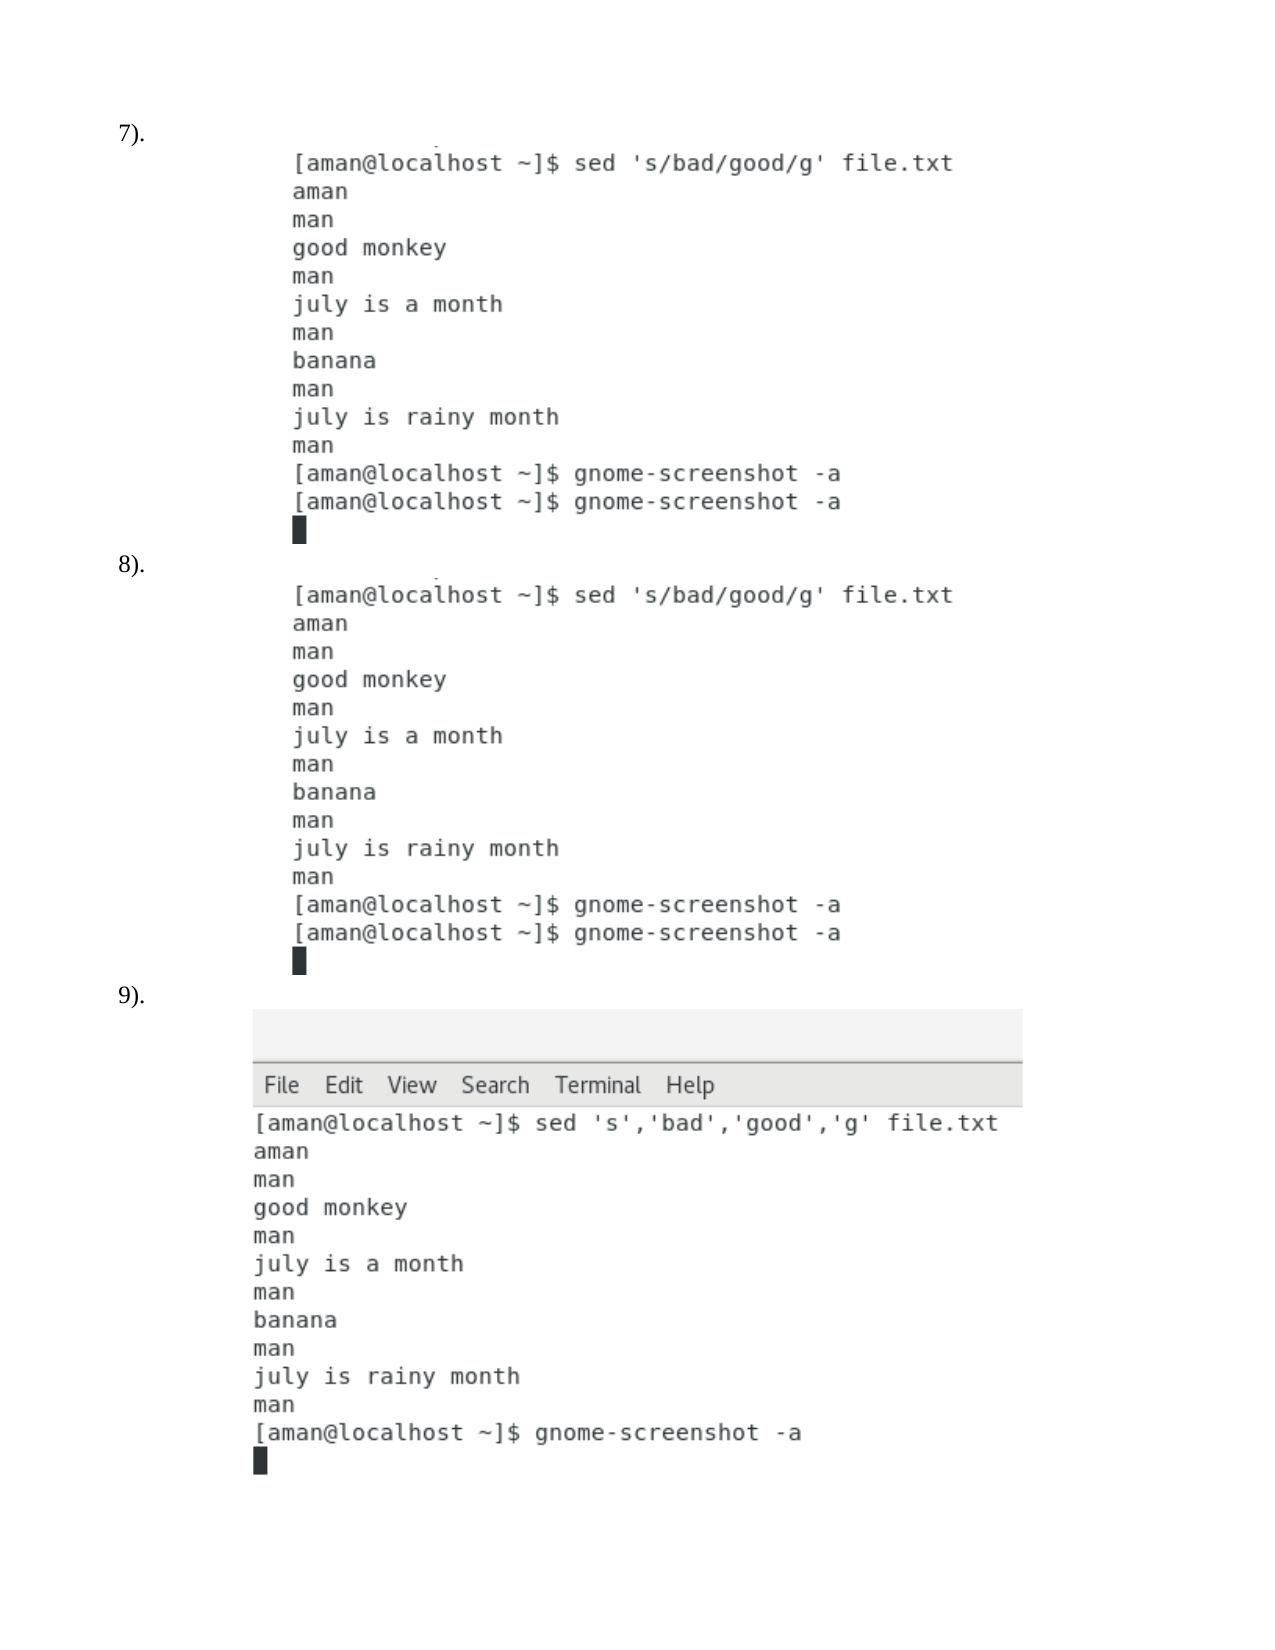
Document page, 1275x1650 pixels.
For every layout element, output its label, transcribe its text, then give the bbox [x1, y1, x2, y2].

text 9). [118, 981, 1157, 1009]
picture [291, 146, 984, 544]
picture [291, 578, 984, 975]
text 7). [118, 118, 1157, 147]
picture [252, 1009, 1023, 1514]
text 8). [118, 549, 1157, 578]
